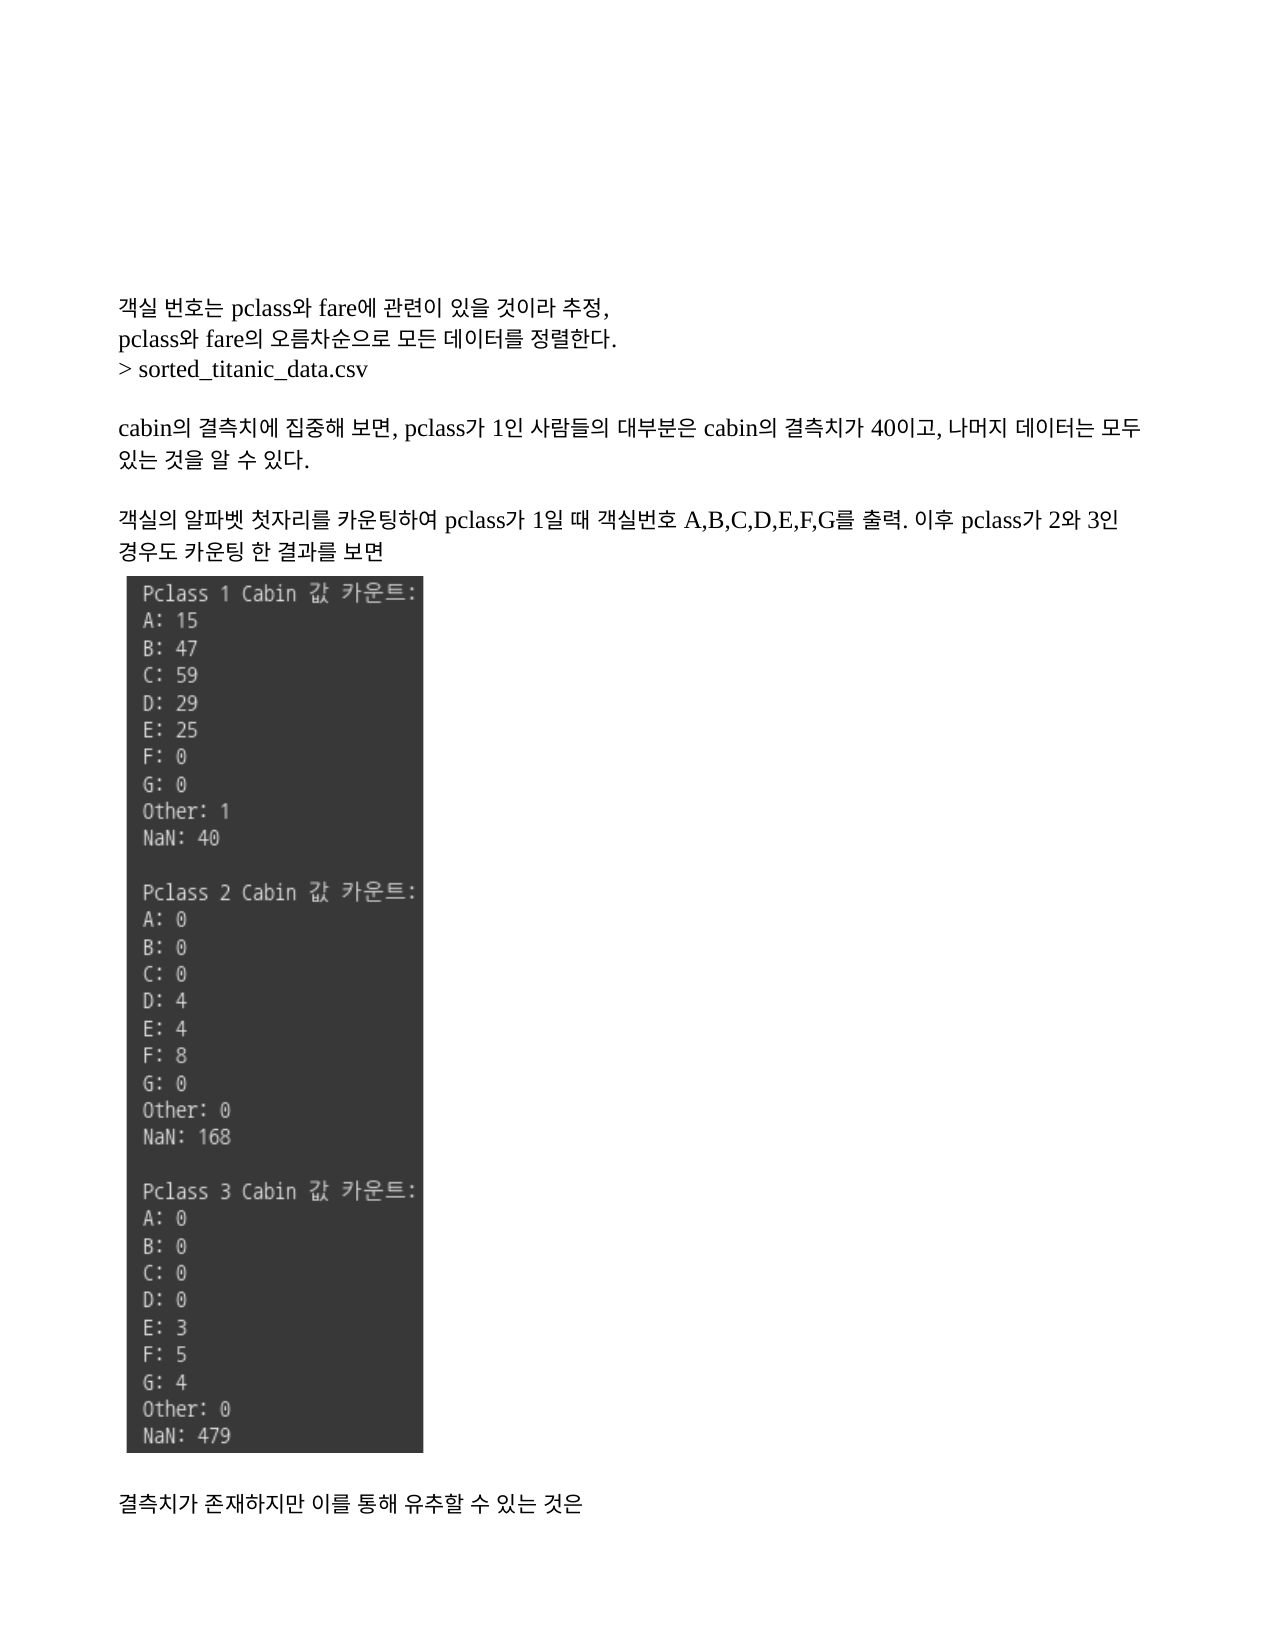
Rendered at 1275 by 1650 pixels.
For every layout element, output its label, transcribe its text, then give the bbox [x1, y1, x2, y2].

text > sorted_titanic_data.csv [118, 354, 1157, 383]
text pclass와 fare의 오름차순으로 모든 데이터를 정렬한다. [118, 322, 1157, 354]
text 객실 번호는 pclass와 fare에 관련이 있을 것이라 추정, [118, 291, 1157, 322]
text 결측치가 존재하지만 이를 통해 유추할 수 있는 것은 [118, 1487, 1157, 1518]
picture [126, 576, 424, 1453]
text 객실의 알파벳 첫자리를 카운팅하여 pclass가 1일 때 객실번호 A,B,C,D,E,F,G를 출력. 이후 pclass가 2와 3인 경우도 카운팅 한 결과를 보면 [118, 503, 1157, 567]
text cabin의 결측치에 집중해 보면, pclass가 1인 사람들의 대부분은 cabin의 결측치가 40이고, 나머지 데이터는 모두 있는 것을 알 수 있다. [118, 411, 1157, 475]
